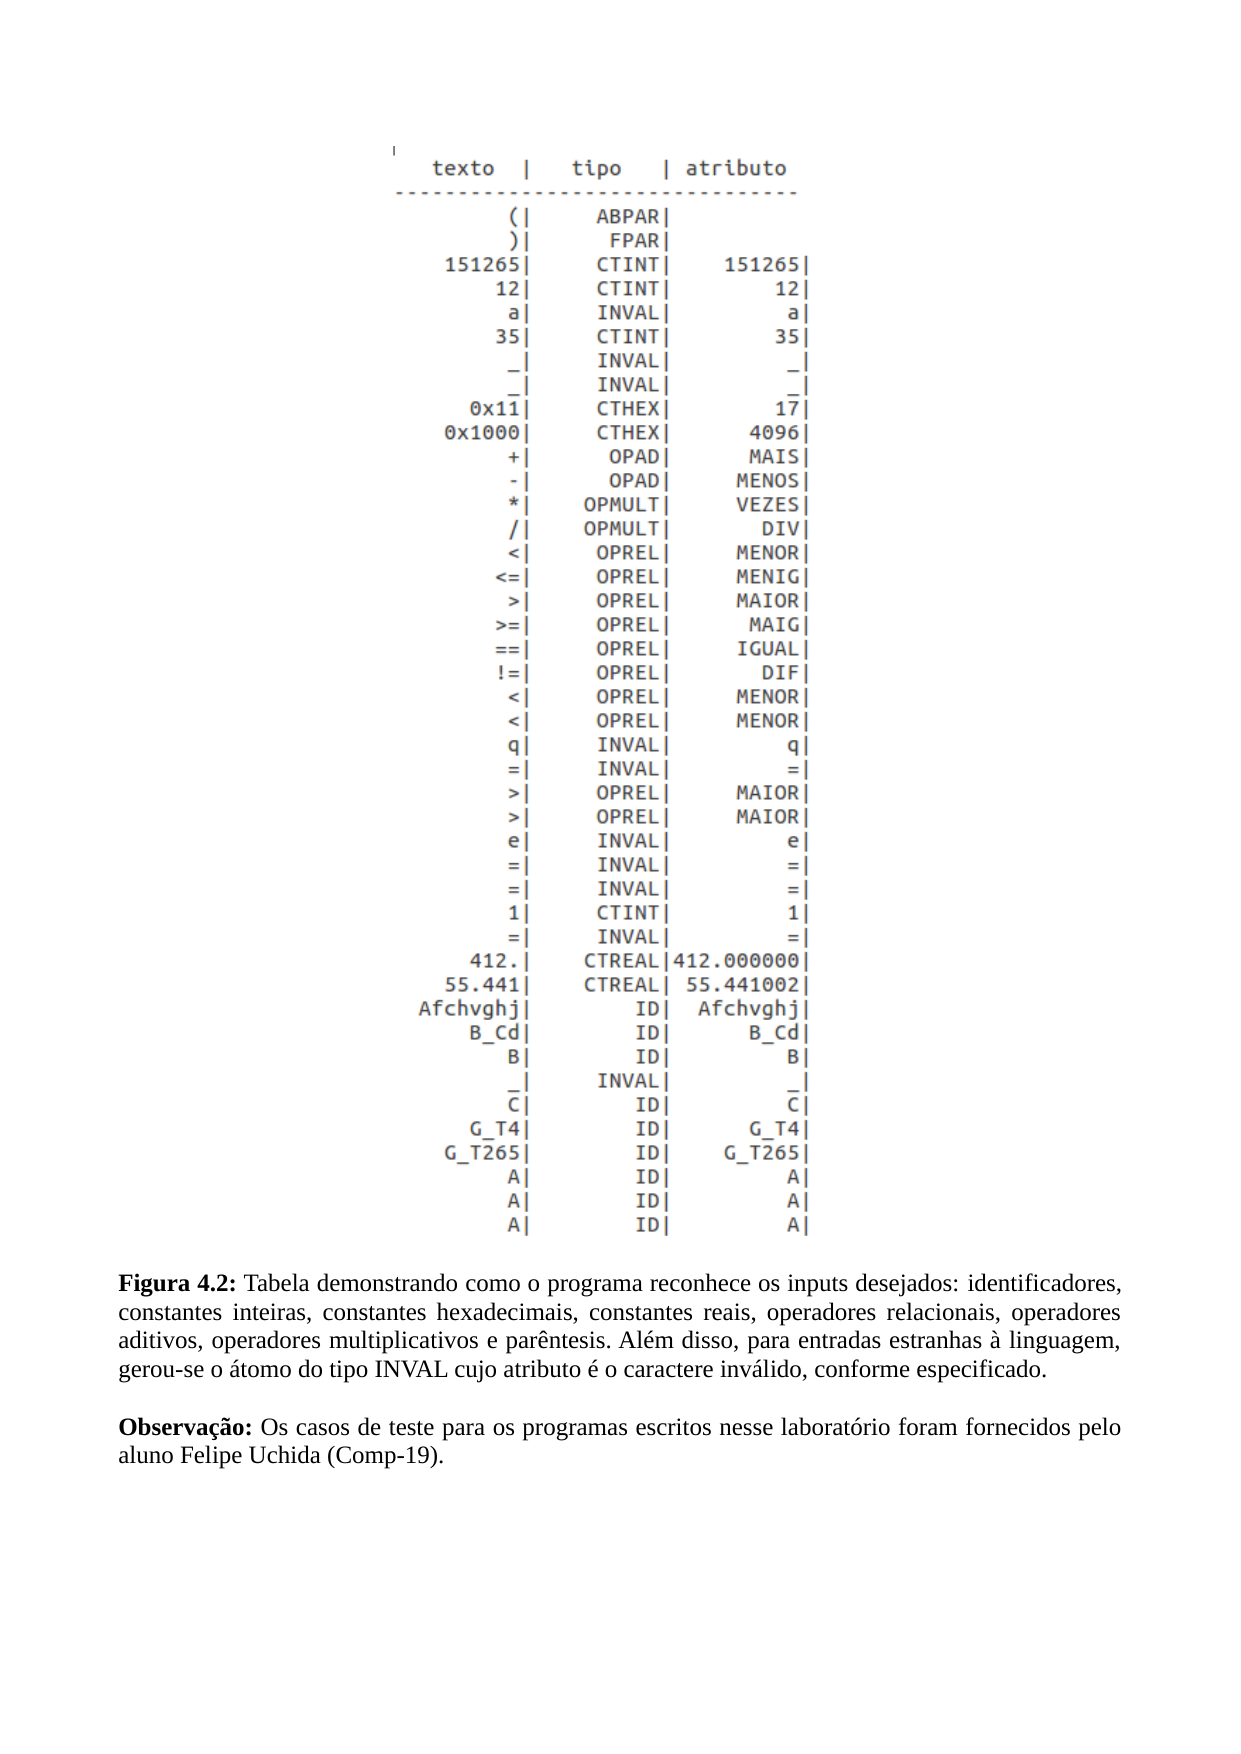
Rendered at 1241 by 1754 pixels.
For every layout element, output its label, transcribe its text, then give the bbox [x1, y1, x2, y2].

text Observação: Os casos de teste para os programas escritos nesse laboratório foram fornecidos pelo aluno Felipe Uchida (Comp-19). [118, 1412, 1122, 1469]
picture [392, 146, 461, 1250]
text Figura 4.2: Tabela demonstrando como o programa reconhece os inputs desejados: identificadores, constantes inteiras, constantes hexadecimais, constantes reais, operadores relacionais, operadores aditivos, operadores multiplicativos e parêntesis. Além disso, para entradas estranhas à linguagem, gerou-se o átomo do tipo INVAL cujo atributo é o caractere inválido, conforme especificado. [118, 1268, 1122, 1383]
